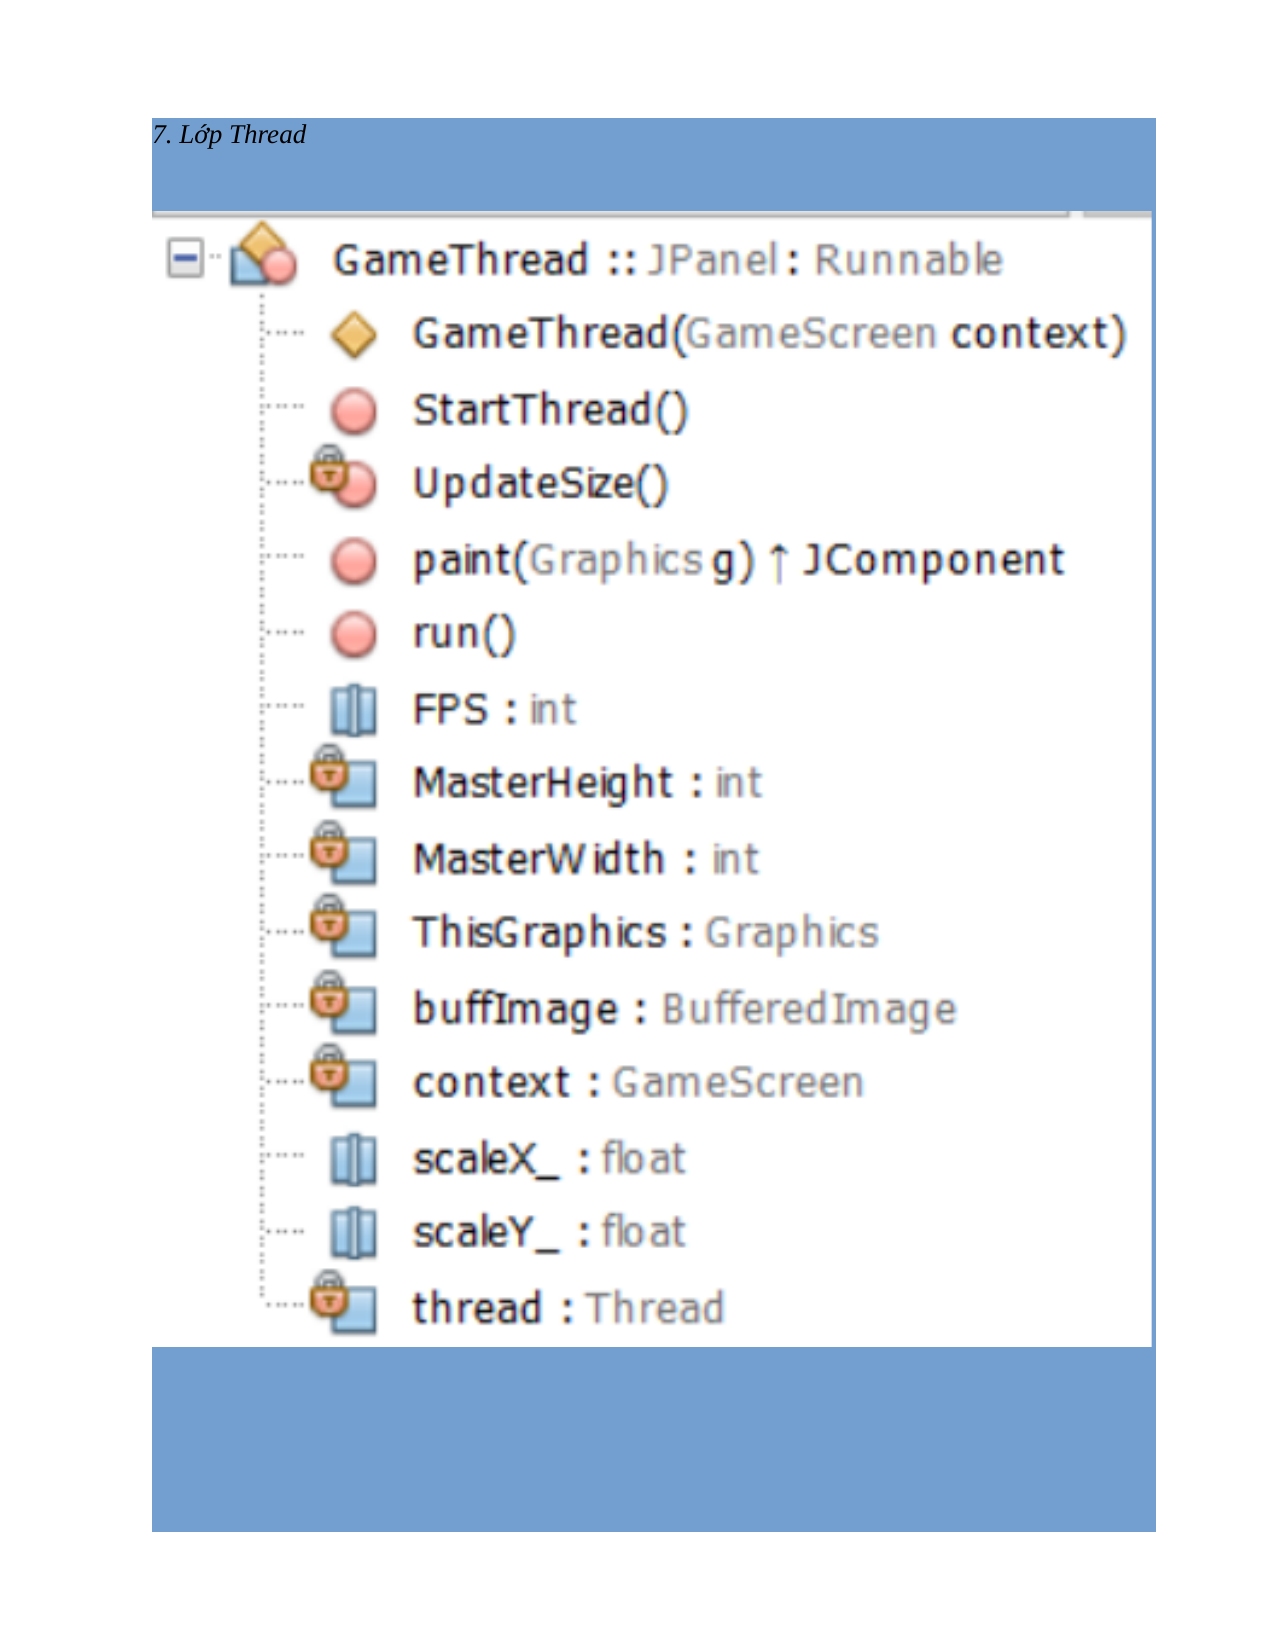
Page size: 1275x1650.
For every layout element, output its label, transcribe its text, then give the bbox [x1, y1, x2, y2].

picture [152, 211, 1152, 1347]
text 7. Lớp Thread [152, 118, 1156, 149]
